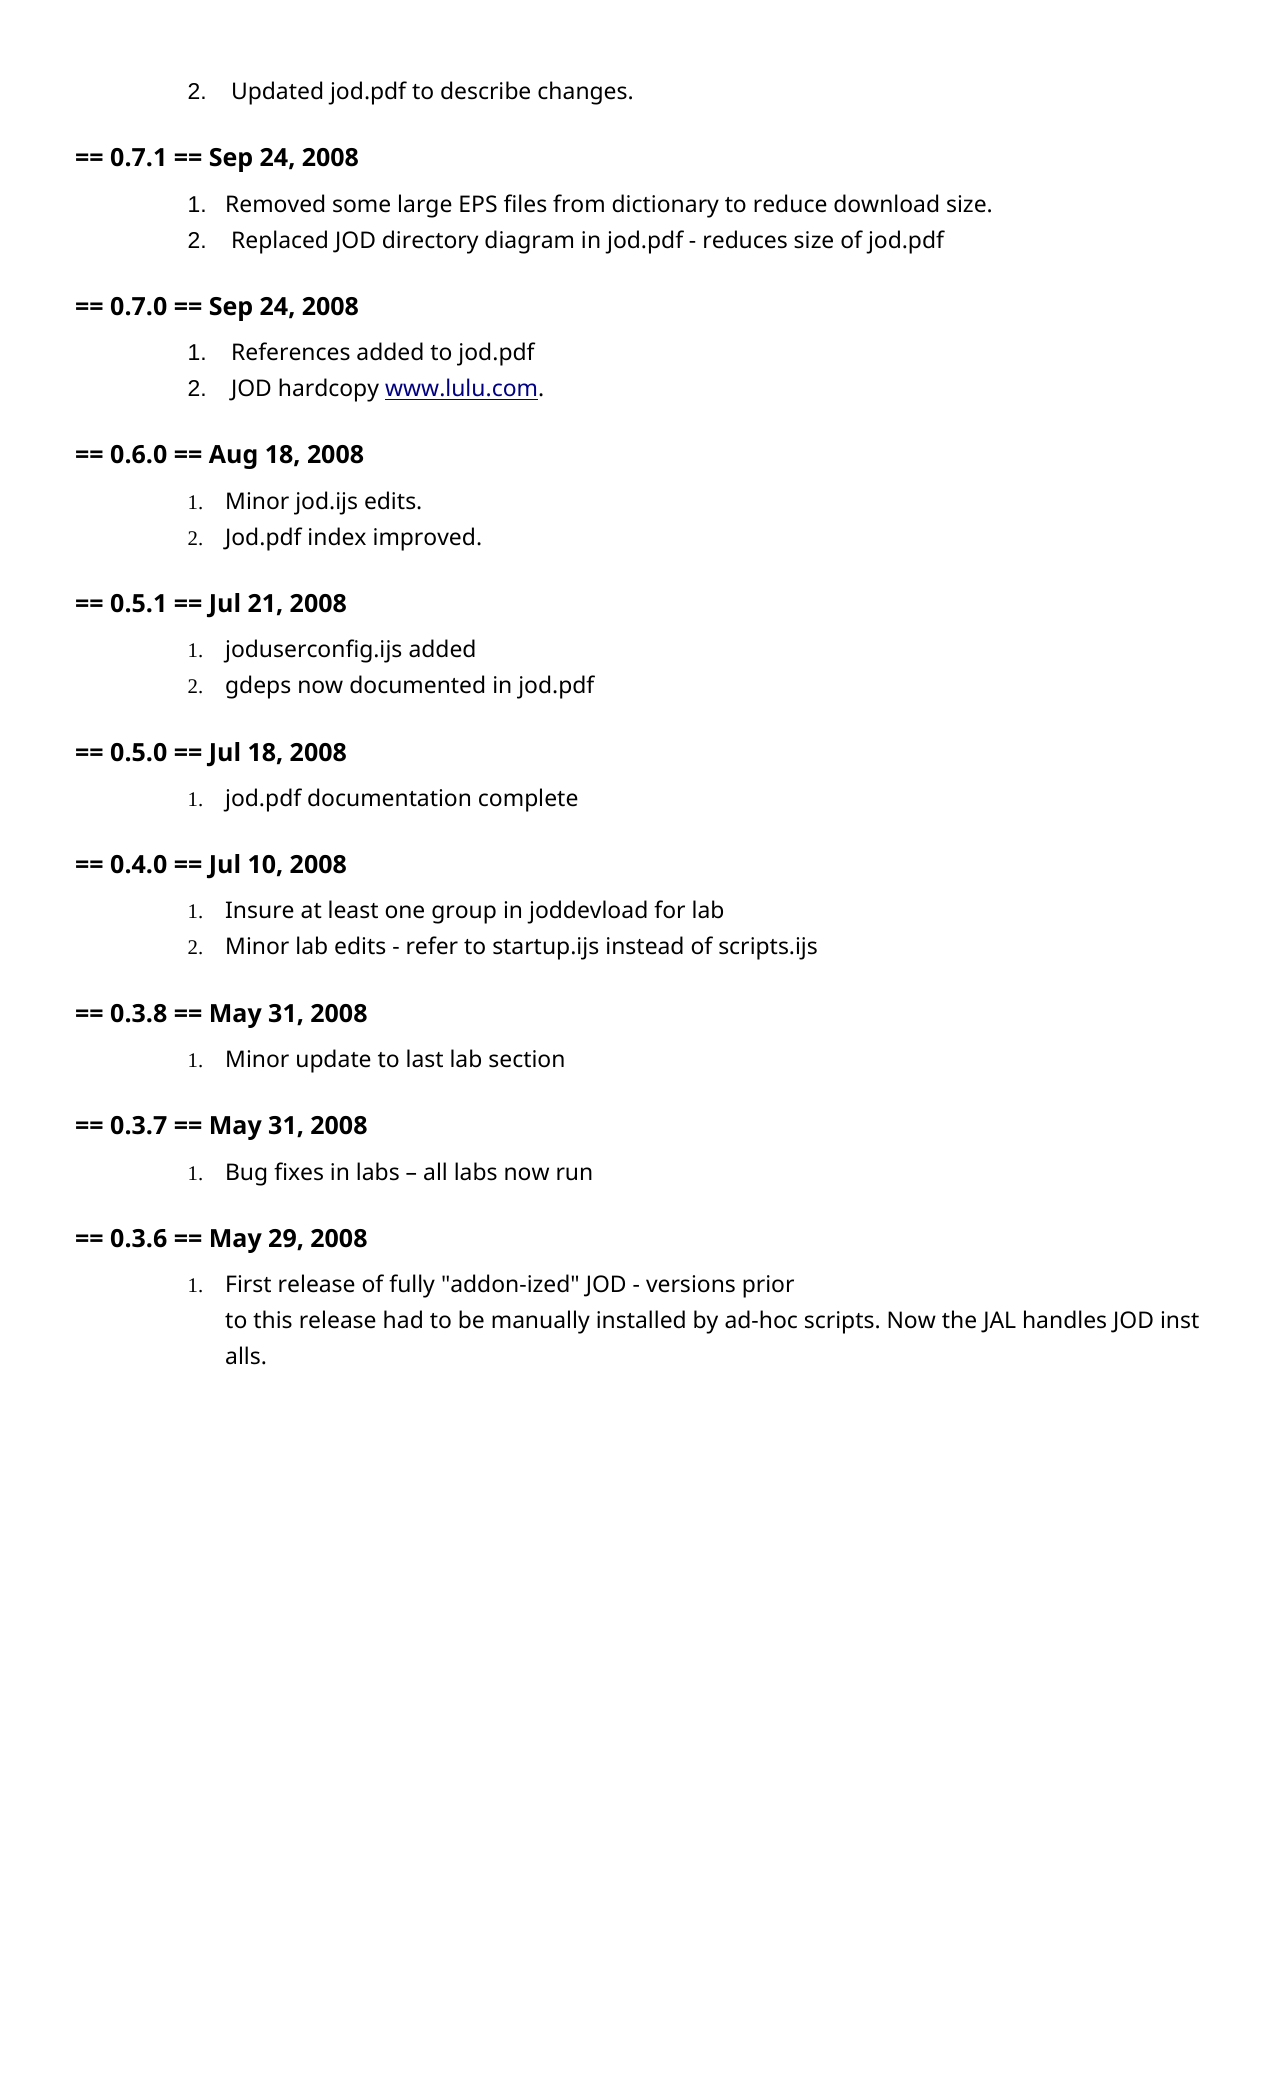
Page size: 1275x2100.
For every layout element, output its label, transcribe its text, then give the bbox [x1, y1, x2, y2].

list Minor update to last lab section [187, 1043, 1200, 1074]
list JOD hardcopy www.lulu.com. [187, 372, 1200, 403]
list Insure at least one group in joddevload for lab [187, 894, 1200, 926]
list Removed some large EPS files from dictionary to reduce download size. [187, 188, 1200, 219]
text == 0.5.0 == Jul 18, 2008 [75, 734, 1200, 768]
text == 0.4.0 == Jul 10, 2008 [75, 847, 1200, 881]
text == 0.3.8 == May 31, 2008 [75, 995, 1200, 1029]
list Bug fixes in labs – all labs now run [187, 1156, 1200, 1187]
text == 0.5.1 == Jul 21, 2008 [75, 586, 1200, 620]
list Minor jod.ijs edits. [187, 485, 1200, 516]
list First release of fully "addon-ized" JOD - versions prior to this release had to be manually installed by ad-hoc scripts. Now the JAL handles JOD installs. [187, 1268, 1200, 1371]
list Minor lab edits - refer to startup.ijs instead of scripts.ijs [187, 930, 1200, 962]
list Jod.pdf index improved. [187, 521, 1200, 552]
list joduserconfig.ijs added [187, 633, 1200, 664]
text == 0.6.0 == Aug 18, 2008 [75, 437, 1200, 471]
list jod.pdf documentation complete [187, 782, 1200, 813]
text == 0.3.6 == May 29, 2008 [75, 1221, 1200, 1255]
list References added to jod.pdf [187, 336, 1200, 367]
list Replaced JOD directory diagram in jod.pdf - reduces size of jod.pdf [187, 223, 1200, 255]
text == 0.7.1 == Sep 24, 2008 [75, 140, 1200, 174]
text == 0.3.7 == May 31, 2008 [75, 1108, 1200, 1142]
text == 0.7.0 == Sep 24, 2008 [75, 289, 1200, 323]
list gdeps now documented in jod.pdf [187, 669, 1200, 700]
list Updated jod.pdf to describe changes. [187, 75, 1200, 106]
